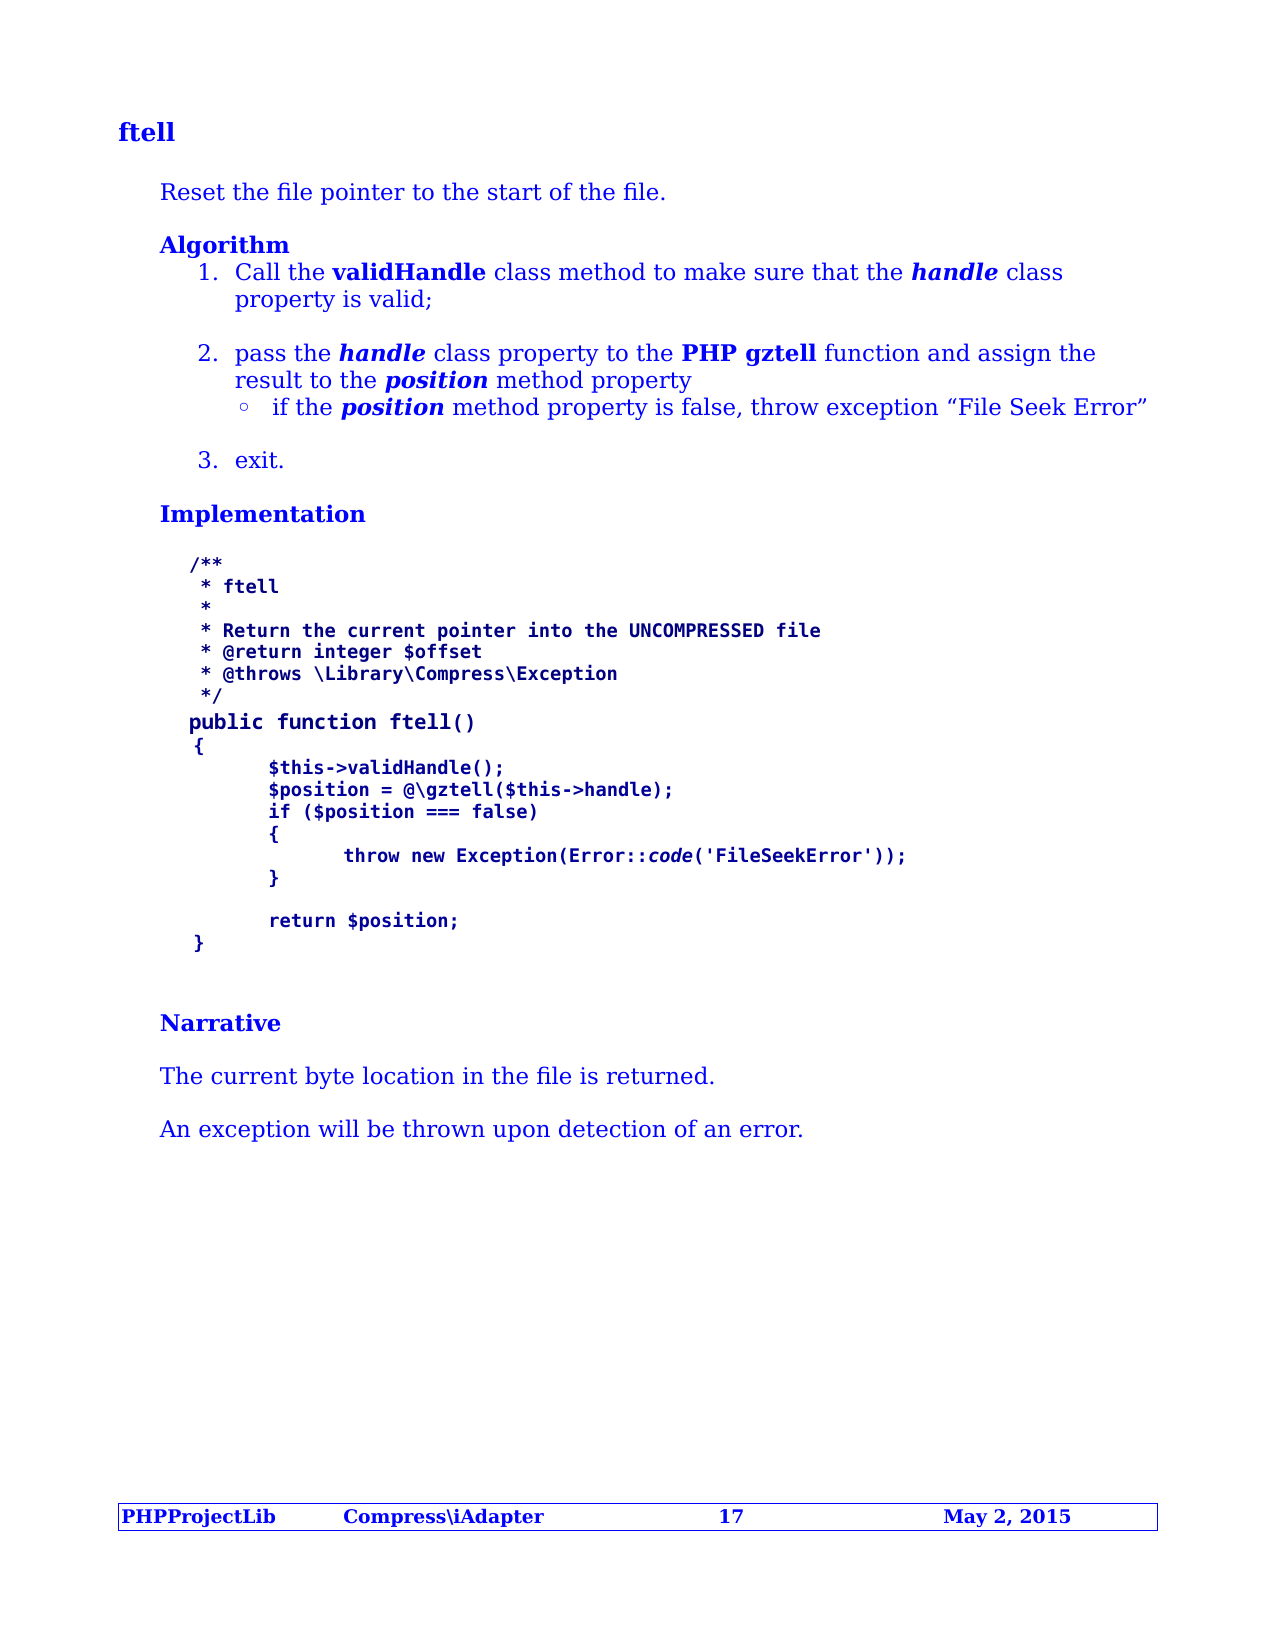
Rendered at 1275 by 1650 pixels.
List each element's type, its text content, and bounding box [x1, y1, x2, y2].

list /** [189, 554, 1157, 576]
text } [118, 932, 1157, 954]
list pass the handle class property to the PHP gztell function and assign the result to the position method property [197, 339, 1157, 393]
text Narrative [159, 1009, 1157, 1036]
text return $position; [118, 911, 1157, 932]
list if the position method property is false, throw exception “File Seek Error” [234, 393, 1157, 420]
list * ftell [189, 576, 1157, 598]
text An exception will be thrown upon detection of an error. [159, 1116, 1157, 1143]
title ftell [118, 118, 1157, 147]
list * Return the current pointer into the UNCOMPRESSED file [189, 619, 1157, 641]
text Implementation [159, 500, 1157, 527]
text { [118, 823, 1157, 845]
list public function ftell() [189, 707, 1157, 736]
text throw new Exception(Error::code('FileSeekError')); [118, 845, 1157, 867]
text $position = @\gztell($this->handle); [118, 779, 1157, 801]
list * @throws \Library\Compress\Exception [189, 663, 1157, 685]
text Algorithm [159, 232, 1157, 259]
text The current byte location in the file is returned. [159, 1063, 1157, 1089]
list Call the validHandle class method to make sure that the handle class property is valid; [197, 259, 1157, 313]
list exit. [197, 447, 1157, 474]
text Reset the file pointer to the start of the file. [159, 179, 1157, 205]
list * [189, 598, 1157, 619]
list */ [189, 685, 1157, 707]
text $this->validHandle(); [118, 757, 1157, 779]
text if ($position === false) [118, 801, 1157, 823]
text } [118, 867, 1157, 889]
text { [118, 736, 1157, 757]
list * @return integer $offset [189, 641, 1157, 663]
